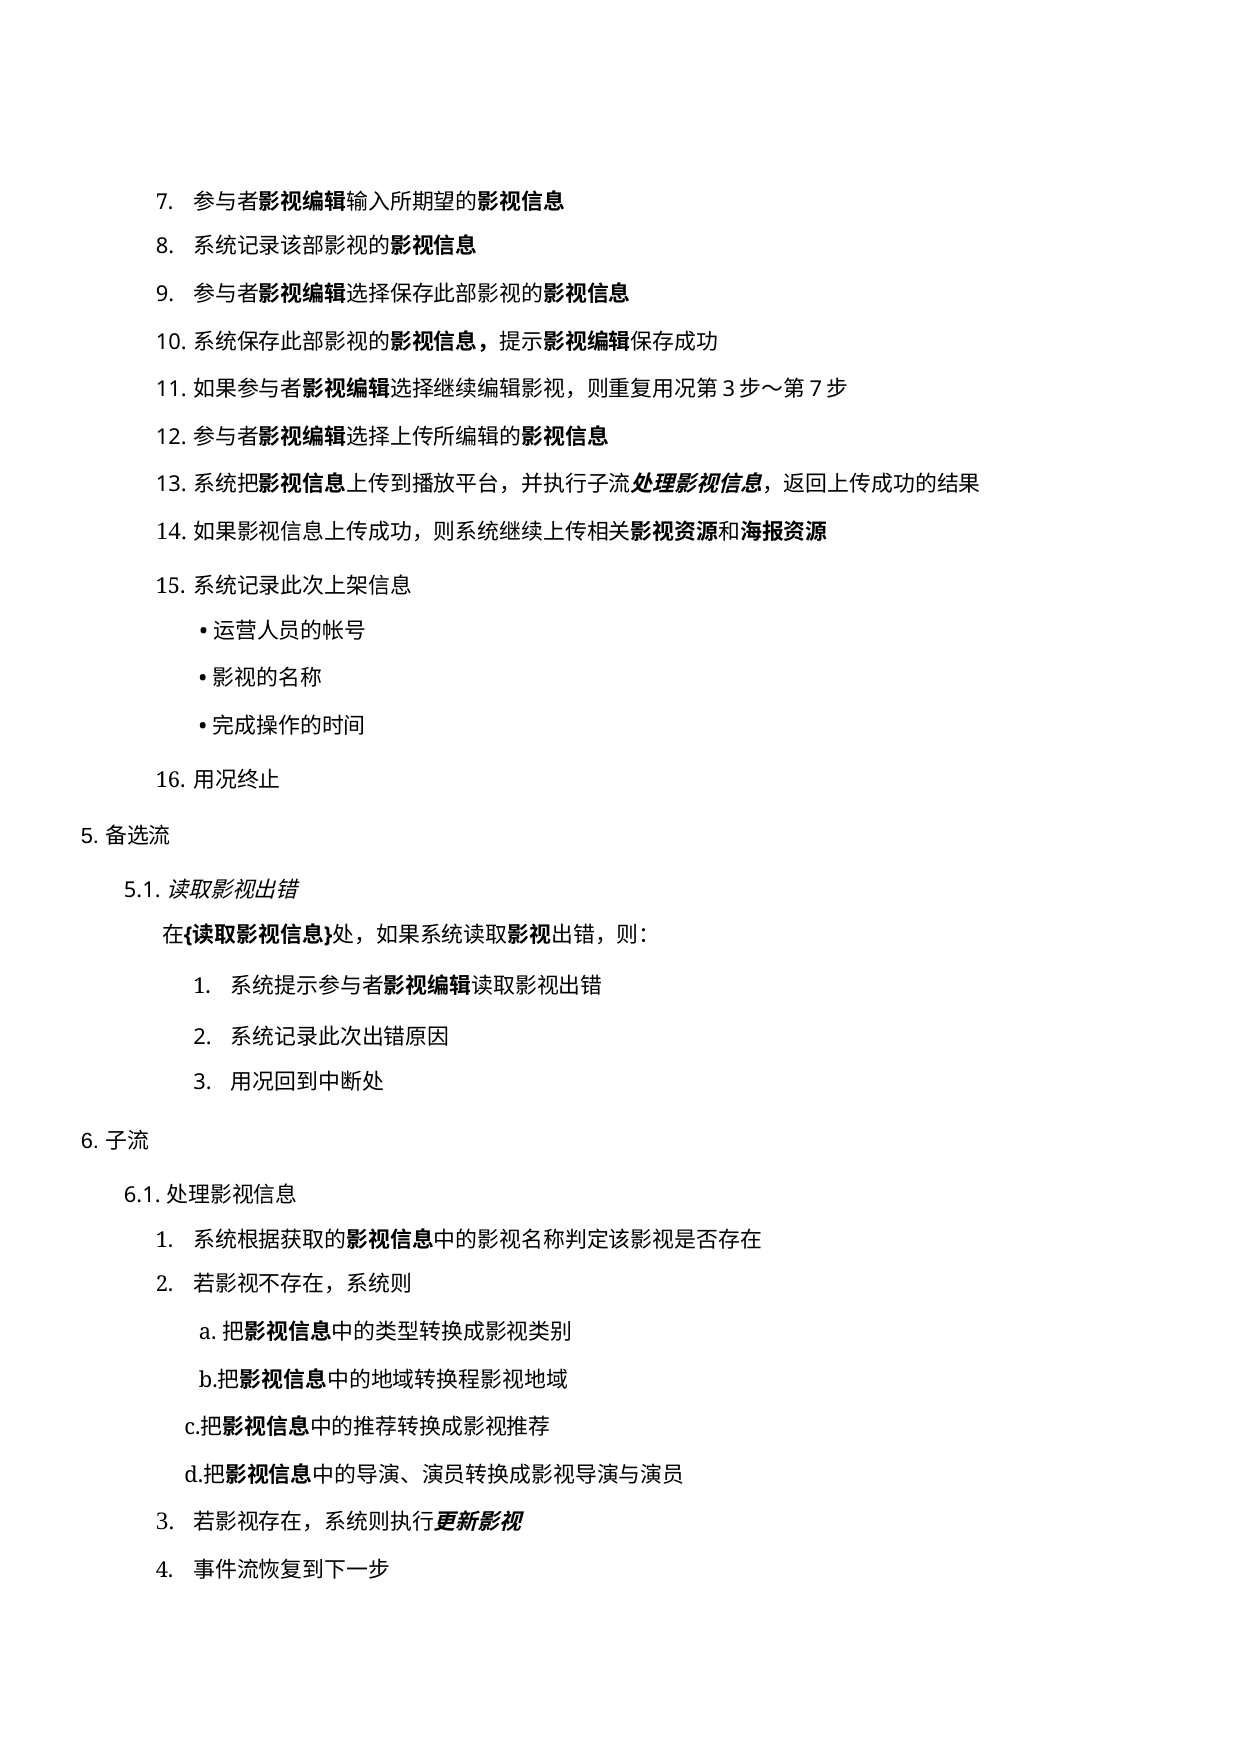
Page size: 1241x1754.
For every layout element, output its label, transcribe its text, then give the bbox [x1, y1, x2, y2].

list • 运营人员的帐号 [156, 613, 1122, 644]
list 系统把影视信息上传到播放平台，并执行子流处理影视信息，返回上传成功的结果 [156, 466, 1122, 498]
subtitle 读取影视出错 [118, 872, 1122, 904]
list 系统记录此次出错原因 [193, 1019, 1122, 1051]
list 系统记录此次上架信息 [156, 568, 1122, 600]
list 系统根据获取的影视信息中的影视名称判定该影视是否存在 [156, 1222, 1122, 1253]
list 若影视不存在，系统则 [156, 1266, 1122, 1298]
list a. 把影视信息中的类型转换成影视类别 [156, 1314, 1122, 1346]
list 系统保存此部影视的影视信息，提示影视编辑保存成功 [156, 324, 1122, 355]
list • 完成操作的时间 [156, 708, 1122, 739]
list 参与者影视编辑选择保存此部影视的影视信息 [156, 276, 1122, 308]
subtitle 备选流 [81, 818, 1122, 850]
list • 影视的名称 [156, 660, 1122, 692]
list 若影视存在，系统则执行更新影视 [156, 1504, 1122, 1536]
list 如果参与者影视编辑选择继续编辑影视，则重复用况第3步～第7步 [156, 371, 1122, 403]
list 系统记录该部影视的影视信息 [156, 228, 1122, 260]
list 如果影视信息上传成功，则系统继续上传相关影视资源和海报资源 [156, 514, 1122, 546]
list 参与者影视编辑选择上传所编辑的影视信息 [156, 419, 1122, 451]
list 用况终止 [156, 762, 1122, 794]
list 用况回到中断处 [193, 1064, 1122, 1095]
list b.把影视信息中的地域转换程影视地域 [156, 1362, 1122, 1393]
list 系统提示参与者影视编辑读取影视出错 [193, 968, 1122, 1000]
list c.把影视信息中的推荐转换成影视推荐 [156, 1409, 1122, 1441]
subtitle 子流 [81, 1123, 1122, 1155]
list 事件流恢复到下一步 [156, 1552, 1122, 1584]
text 在{读取影视信息}处，如果系统读取影视出错，则： [118, 917, 1122, 949]
subtitle 处理影视信息 [118, 1177, 1122, 1209]
list 参与者影视编辑输入所期望的影视信息 [156, 184, 1122, 216]
list d.把影视信息中的导演、演员转换成影视导演与演员 [156, 1457, 1122, 1488]
